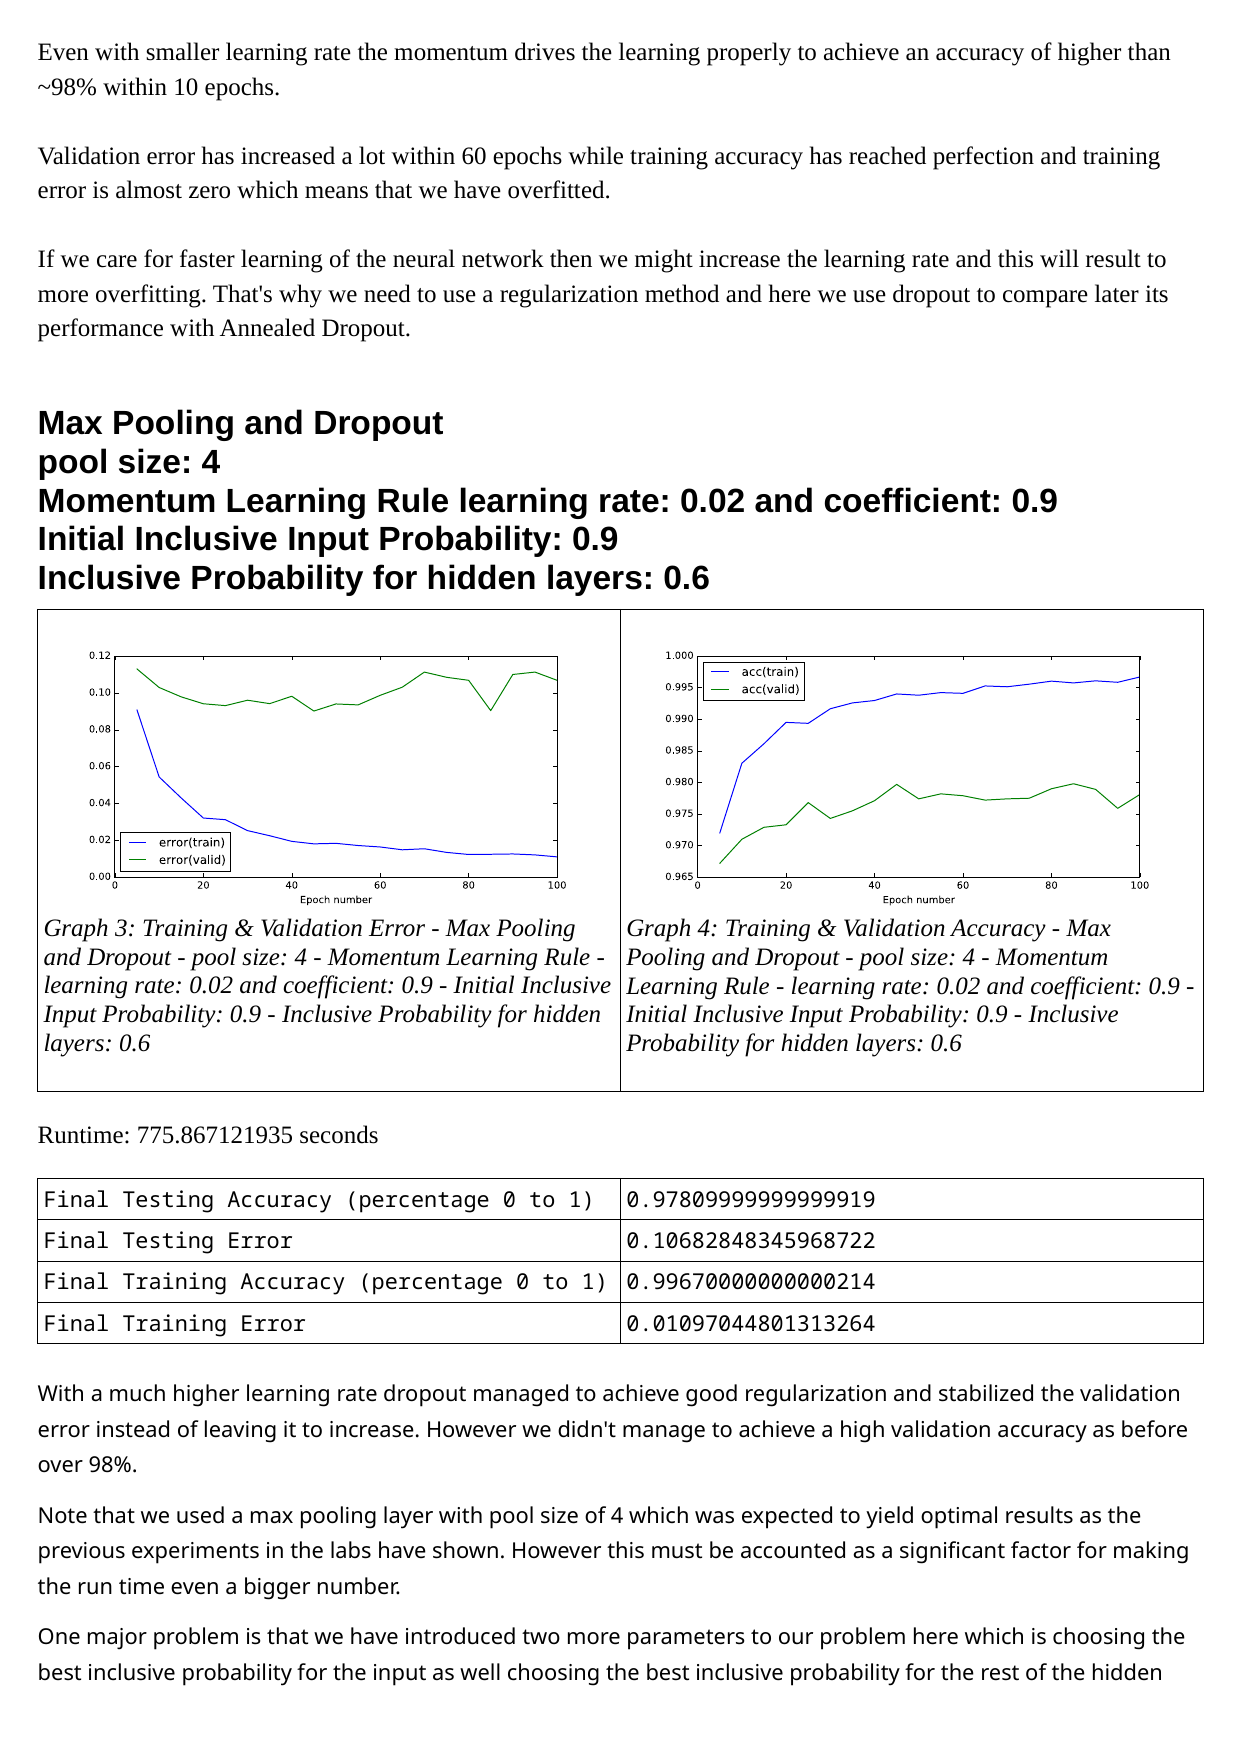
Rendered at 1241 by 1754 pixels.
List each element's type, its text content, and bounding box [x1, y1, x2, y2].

text Even with smaller learning rate the momentum drives the learning properly to achieve an accuracy of higher than ~98% within 10 epochs. [37, 37, 1203, 101]
table_header [38, 610, 620, 1091]
table_cell Final Testing Error [38, 1220, 620, 1261]
table_header 0.97809999999999919 [621, 1179, 1203, 1219]
table_cell Final Training Error [38, 1303, 620, 1343]
text If we care for faster learning of the neural network then we might increase the learning rate and this will result to more overfitting. That's why we need to use a regularization method and here we use dropout to compare later its performance with Annealed Dropout. [37, 244, 1203, 342]
table_header [621, 610, 1203, 1091]
table_cell 0.10682848345968722 [621, 1220, 1203, 1261]
table_cell 0.99670000000000214 [621, 1262, 1203, 1302]
table_cell Final Training Accuracy (percentage 0 to 1) [38, 1262, 620, 1302]
table_cell 0.01097044801313264 [621, 1303, 1203, 1343]
text Validation error has increased a lot within 60 epochs while training accuracy has reached perfection and training error is almost zero which means that we have overfitted. [37, 141, 1203, 204]
subtitle Max Pooling and Dropout pool size: 4 Momentum Learning Rule learning rate: 0.02 and coefficient: 0.9 Initial Inclusive Input Probability: 0.9 Inclusive Probability for hidden layers: 0.6 [37, 403, 1203, 596]
text With a much higher learning rate dropout managed to achieve good regularization and stabilized the validation error instead of leaving it to increase. However we didn't manage to achieve a high validation accuracy as before over 98%. [37, 1378, 1203, 1479]
text Runtime: 775.867121935 seconds [37, 1120, 1203, 1149]
text One major problem is that we have introduced two more parameters to our problem here which is choosing the best inclusive probability for the input as well choosing the best inclusive probability for the rest of the hidden [37, 1621, 1203, 1687]
table_header Final Testing Accuracy (percentage 0 to 1) [38, 1179, 620, 1219]
text Note that we used a max pooling layer with pool size of 4 which was expected to yield optimal results as the previous experiments in the labs have shown. However this must be accounted as a significant factor for making the run time even a bigger number. [37, 1499, 1203, 1601]
